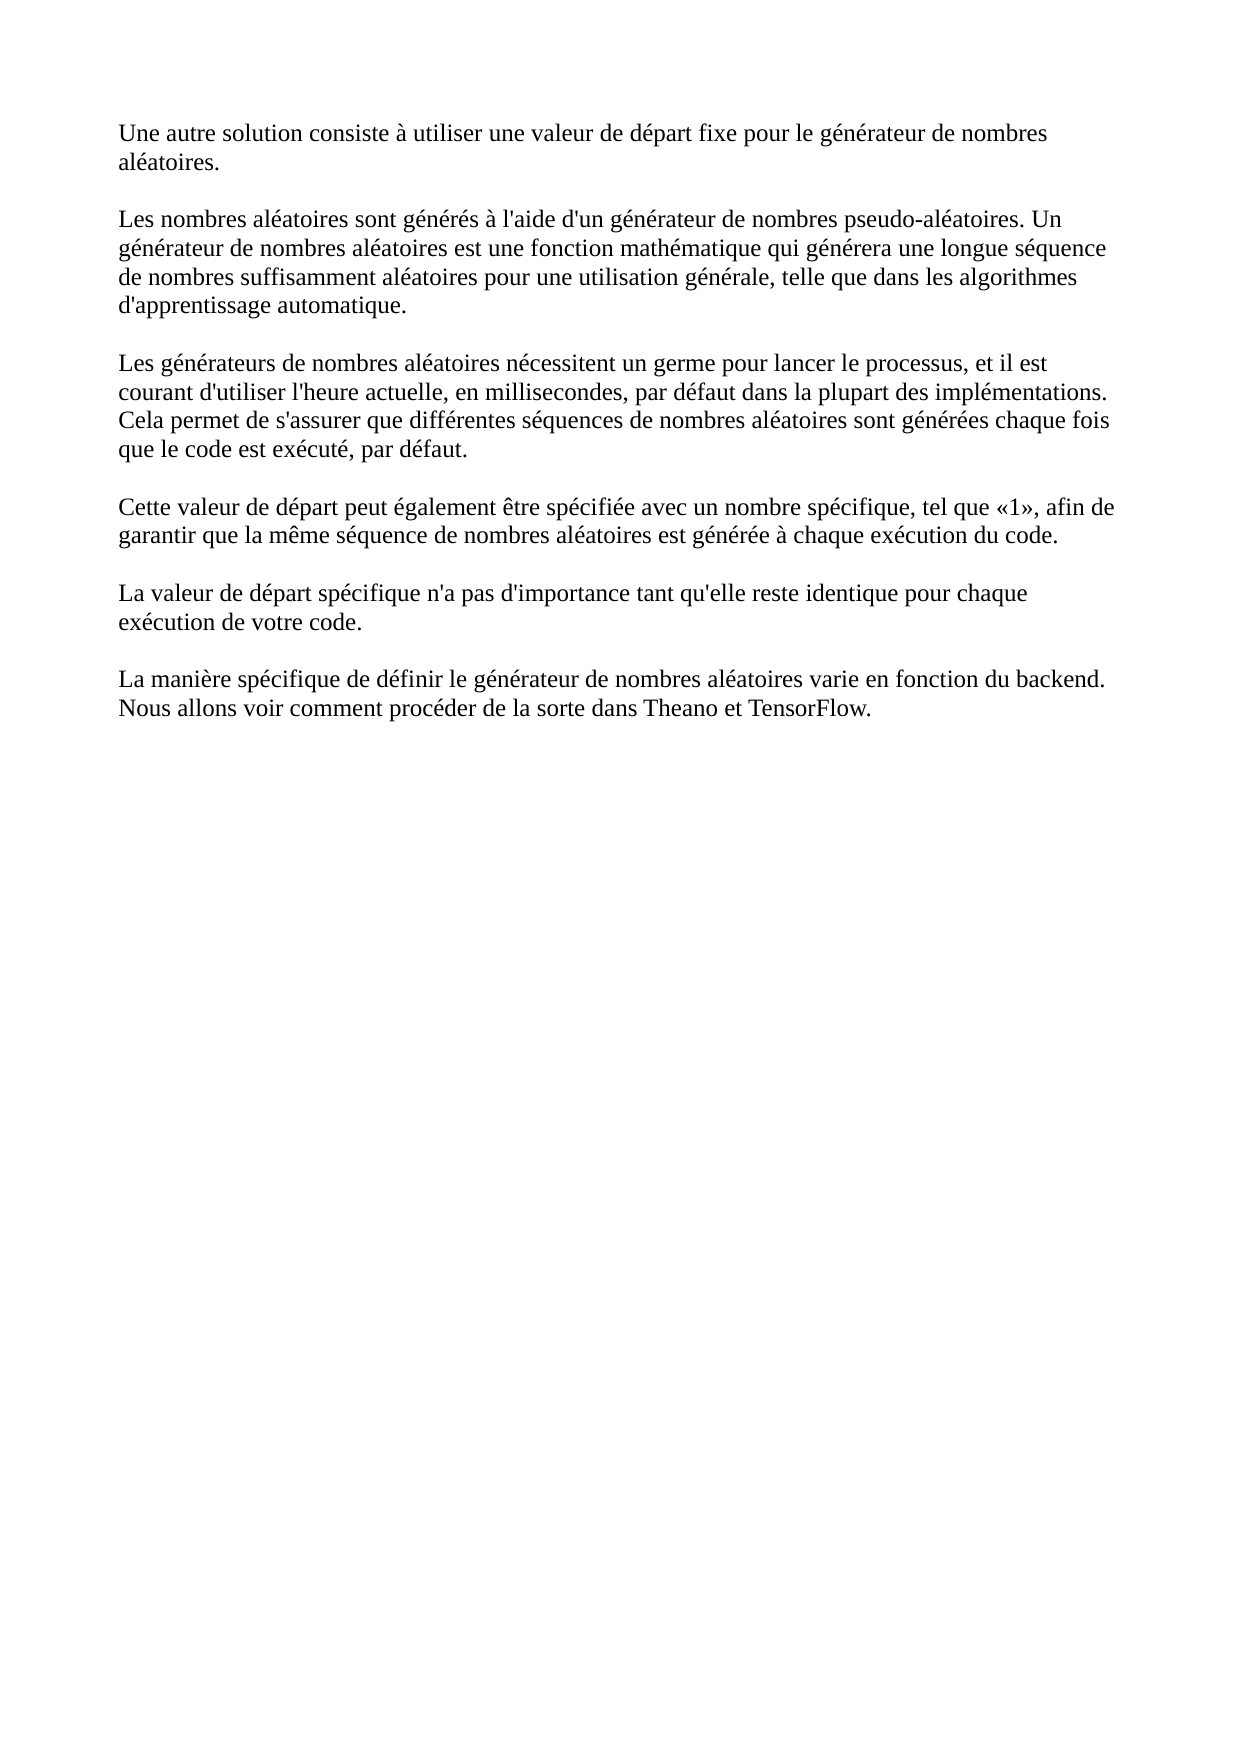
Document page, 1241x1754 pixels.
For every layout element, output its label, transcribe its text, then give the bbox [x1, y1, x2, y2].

text La valeur de départ spécifique n'a pas d'importance tant qu'elle reste identique pour chaque exécution de votre code. [118, 578, 1122, 636]
text Les nombres aléatoires sont générés à l'aide d'un générateur de nombres pseudo-aléatoires. Un générateur de nombres aléatoires est une fonction mathématique qui générera une longue séquence de nombres suffisamment aléatoires pour une utilisation générale, telle que dans les algorithmes d'apprentissage automatique. [118, 204, 1122, 319]
text Une autre solution consiste à utiliser une valeur de départ fixe pour le générateur de nombres aléatoires. [118, 118, 1122, 176]
text Cette valeur de départ peut également être spécifiée avec un nombre spécifique, tel que «1», afin de garantir que la même séquence de nombres aléatoires est générée à chaque exécution du code. [118, 492, 1122, 549]
text Les générateurs de nombres aléatoires nécessitent un germe pour lancer le processus, et il est courant d'utiliser l'heure actuelle, en millisecondes, par défaut dans la plupart des implémentations. Cela permet de s'assurer que différentes séquences de nombres aléatoires sont générées chaque fois que le code est exécuté, par défaut. [118, 348, 1122, 463]
text La manière spécifique de définir le générateur de nombres aléatoires varie en fonction du backend. Nous allons voir comment procéder de la sorte dans Theano et TensorFlow. [118, 664, 1122, 722]
